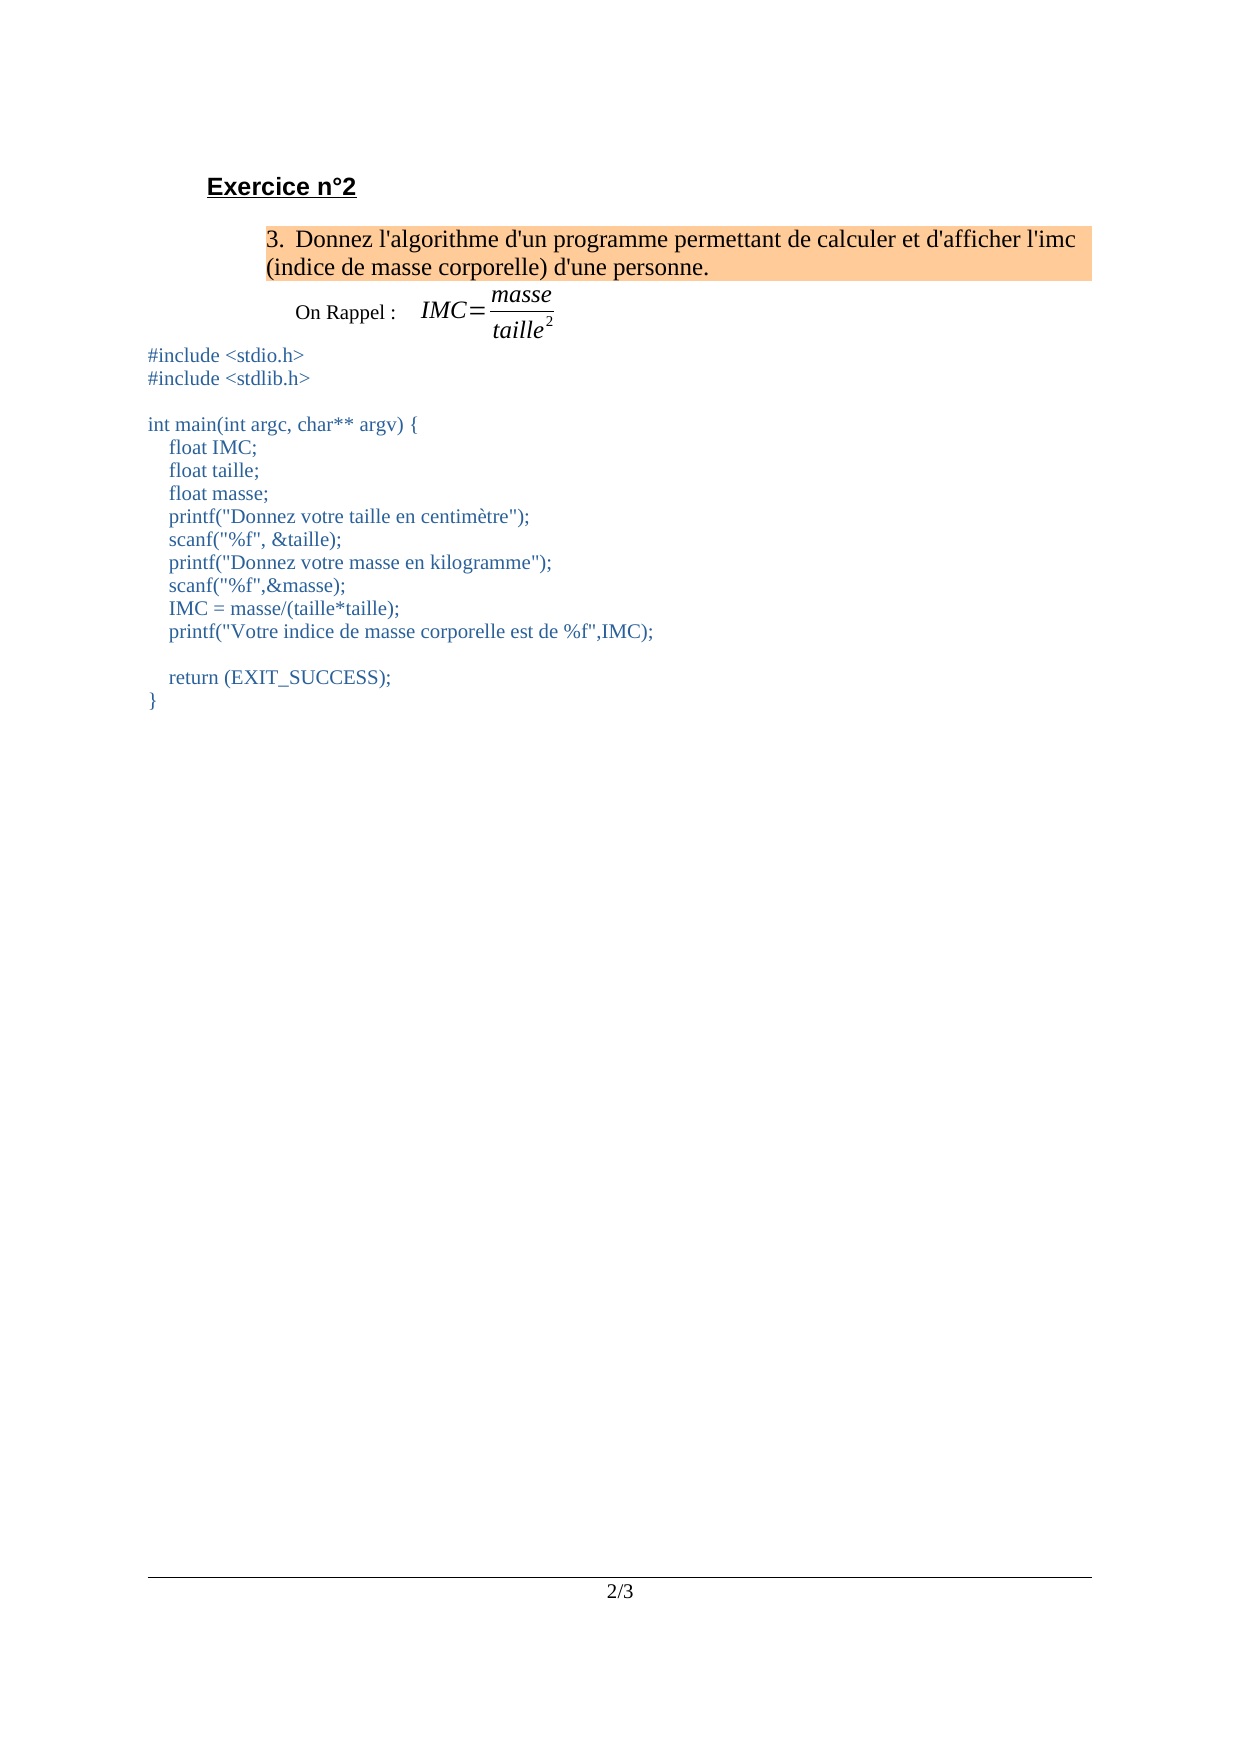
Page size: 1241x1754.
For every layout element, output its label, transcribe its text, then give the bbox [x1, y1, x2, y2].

text return (EXIT_SUCCESS); [148, 666, 1092, 689]
subtitle Exercice n°2 [207, 173, 1092, 201]
text printf("Votre indice de masse corporelle est de %f",IMC); [148, 620, 1092, 643]
text #include <stdio.h> [148, 344, 1092, 367]
text float masse; [148, 482, 1092, 505]
text } [148, 689, 1092, 712]
text printf("Donnez votre taille en centimètre"); [148, 505, 1092, 528]
text scanf("%f",&masse); [148, 574, 1092, 597]
list Donnez l'algorithme d'un programme permettant de calculer et d'afficher l'imc (indice de masse corporelle) d'une personne. [266, 226, 1092, 281]
text float taille; [148, 459, 1092, 482]
text #include <stdlib.h> [148, 367, 1092, 390]
text IMC = masse/(taille*taille); [148, 597, 1092, 620]
text scanf("%f", &taille); [148, 528, 1092, 551]
text On Rappel : [148, 281, 1092, 344]
text printf("Donnez votre masse en kilogramme"); [148, 551, 1092, 574]
text float IMC; [148, 436, 1092, 459]
text int main(int argc, char** argv) { [148, 413, 1092, 436]
